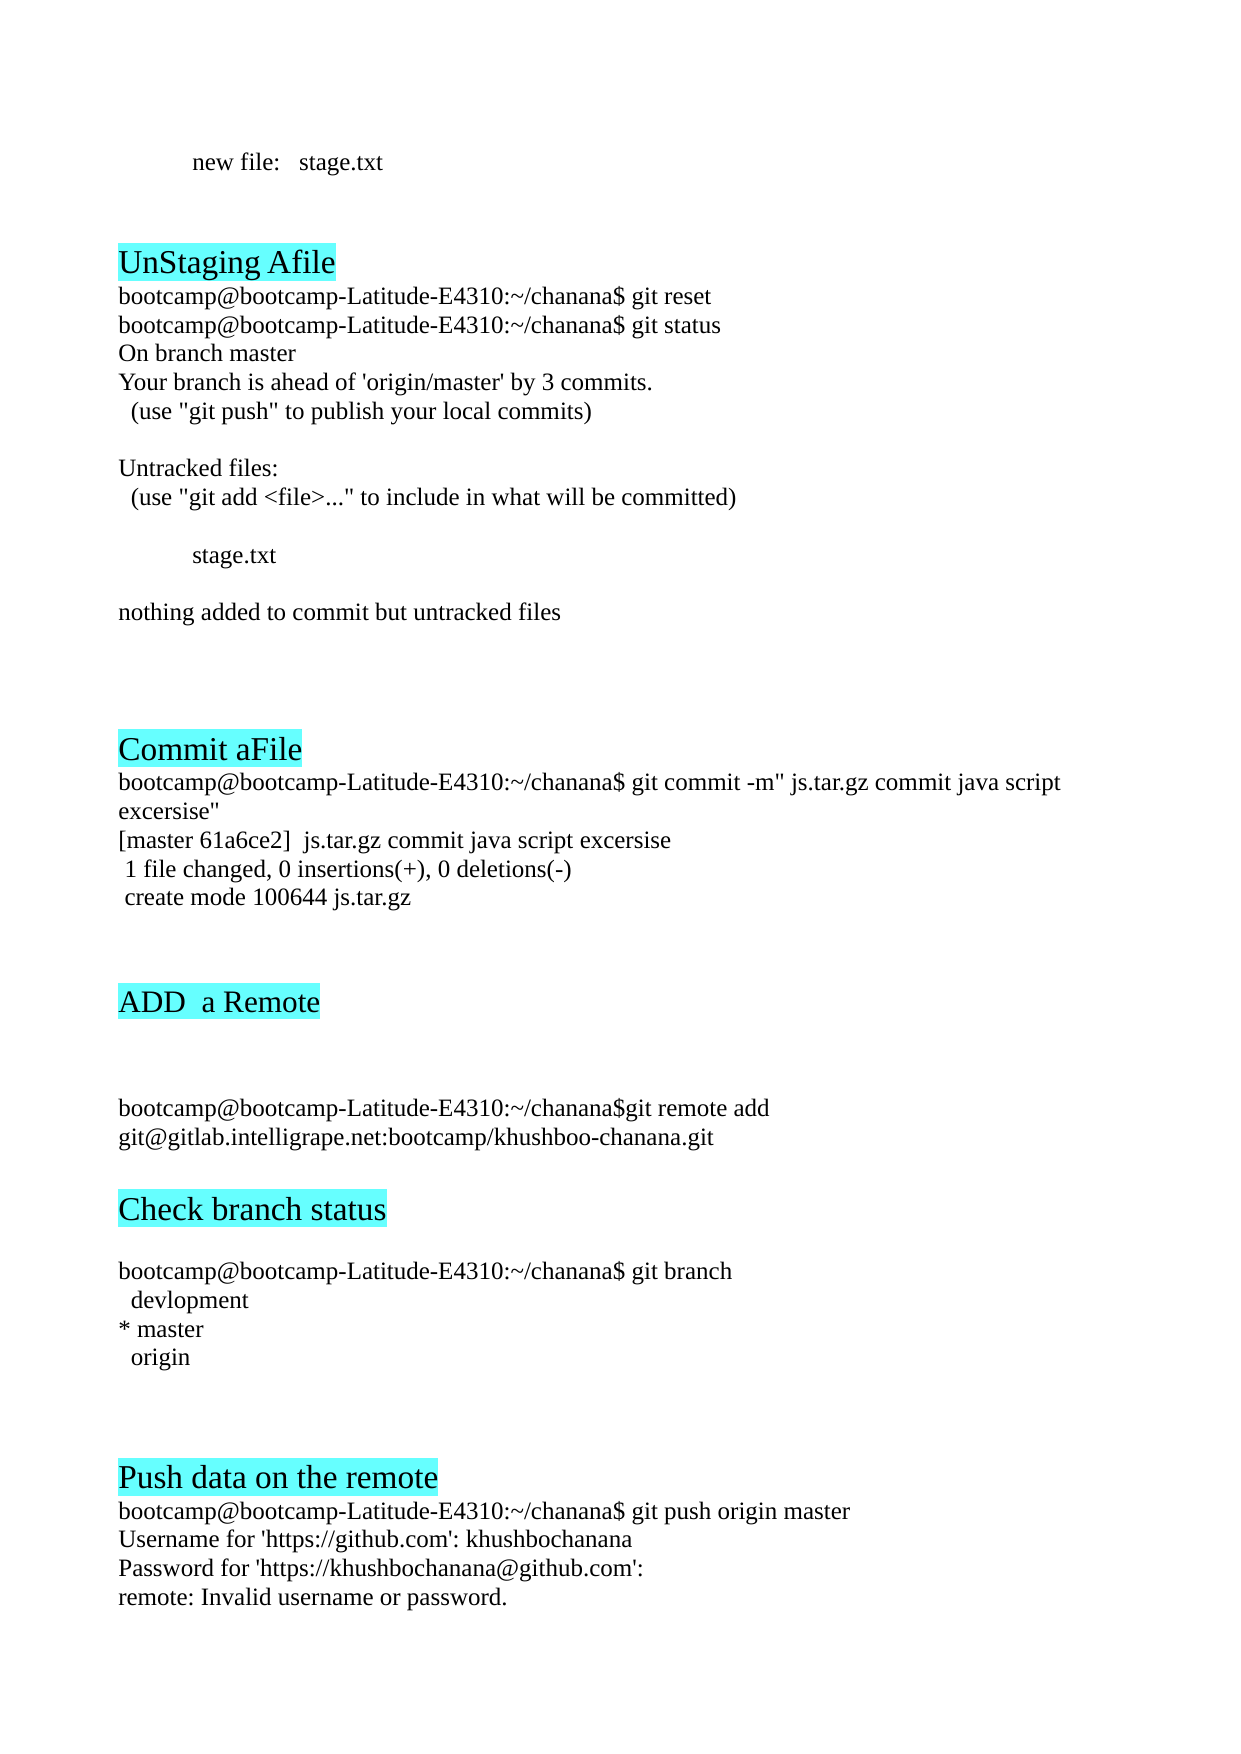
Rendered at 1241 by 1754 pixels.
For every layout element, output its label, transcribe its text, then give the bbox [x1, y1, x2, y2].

text nothing added to commit but untracked files [118, 597, 1122, 626]
text UnStaging Afile [118, 243, 1122, 281]
text Push data on the remote [118, 1457, 1122, 1496]
text remote: Invalid username or password. [118, 1582, 1122, 1611]
text stage.txt [118, 540, 1122, 568]
text devlopment [118, 1285, 1122, 1314]
text Username for 'https://github.com': khushbochanana [118, 1524, 1122, 1553]
text Password for 'https://khushbochanana@github.com': [118, 1553, 1122, 1582]
text Commit aFile [118, 729, 1122, 767]
text (use "git push" to publish your local commits) [118, 396, 1122, 425]
text Your branch is ahead of 'origin/master' by 3 commits. [118, 367, 1122, 396]
text new file: stage.txt [118, 147, 1122, 176]
text origin [118, 1342, 1122, 1371]
text bootcamp@bootcamp-Latitude-E4310:~/chanana$ git branch [118, 1256, 1122, 1285]
text On branch master [118, 338, 1122, 367]
text [master 61a6ce2] js.tar.gz commit java script excersise [118, 825, 1122, 854]
text ADD a Remote [118, 983, 1122, 1019]
text bootcamp@bootcamp-Latitude-E4310:~/chanana$ git push origin master [118, 1496, 1122, 1524]
text create mode 100644 js.tar.gz [118, 882, 1122, 911]
text bootcamp@bootcamp-Latitude-E4310:~/chanana$git remote add git@gitlab.intelligrape.net:bootcamp/khushboo-chanana.git [118, 1093, 1122, 1151]
text 1 file changed, 0 insertions(+), 0 deletions(-) [118, 854, 1122, 882]
text * master [118, 1314, 1122, 1342]
text Untracked files: [118, 453, 1122, 482]
text Check branch status [118, 1189, 1122, 1227]
text bootcamp@bootcamp-Latitude-E4310:~/chanana$ git reset [118, 281, 1122, 310]
text bootcamp@bootcamp-Latitude-E4310:~/chanana$ git status [118, 310, 1122, 338]
text bootcamp@bootcamp-Latitude-E4310:~/chanana$ git commit -m" js.tar.gz commit java script excersise" [118, 767, 1122, 825]
text (use "git add <file>..." to include in what will be committed) [118, 482, 1122, 511]
